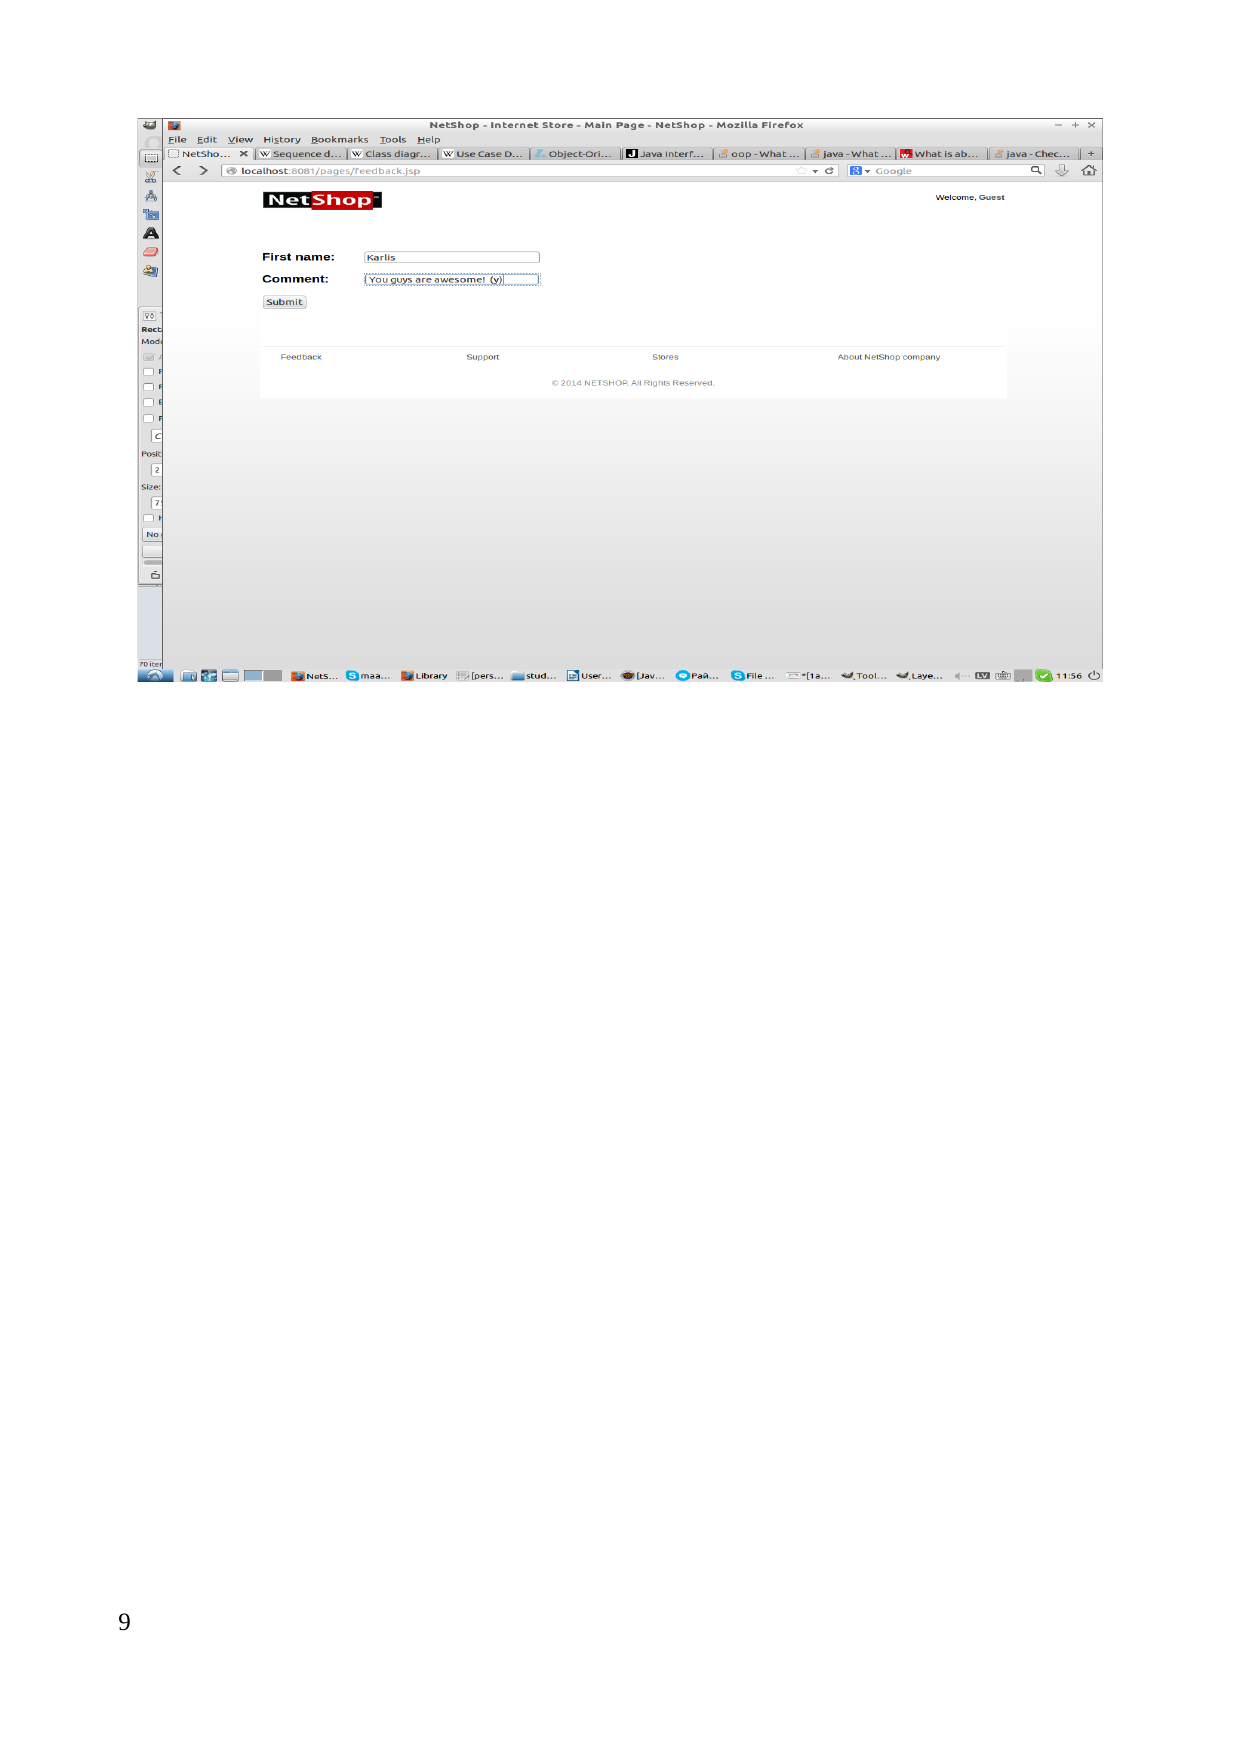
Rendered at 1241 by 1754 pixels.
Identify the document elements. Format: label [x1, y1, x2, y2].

picture [137, 118, 1103, 682]
